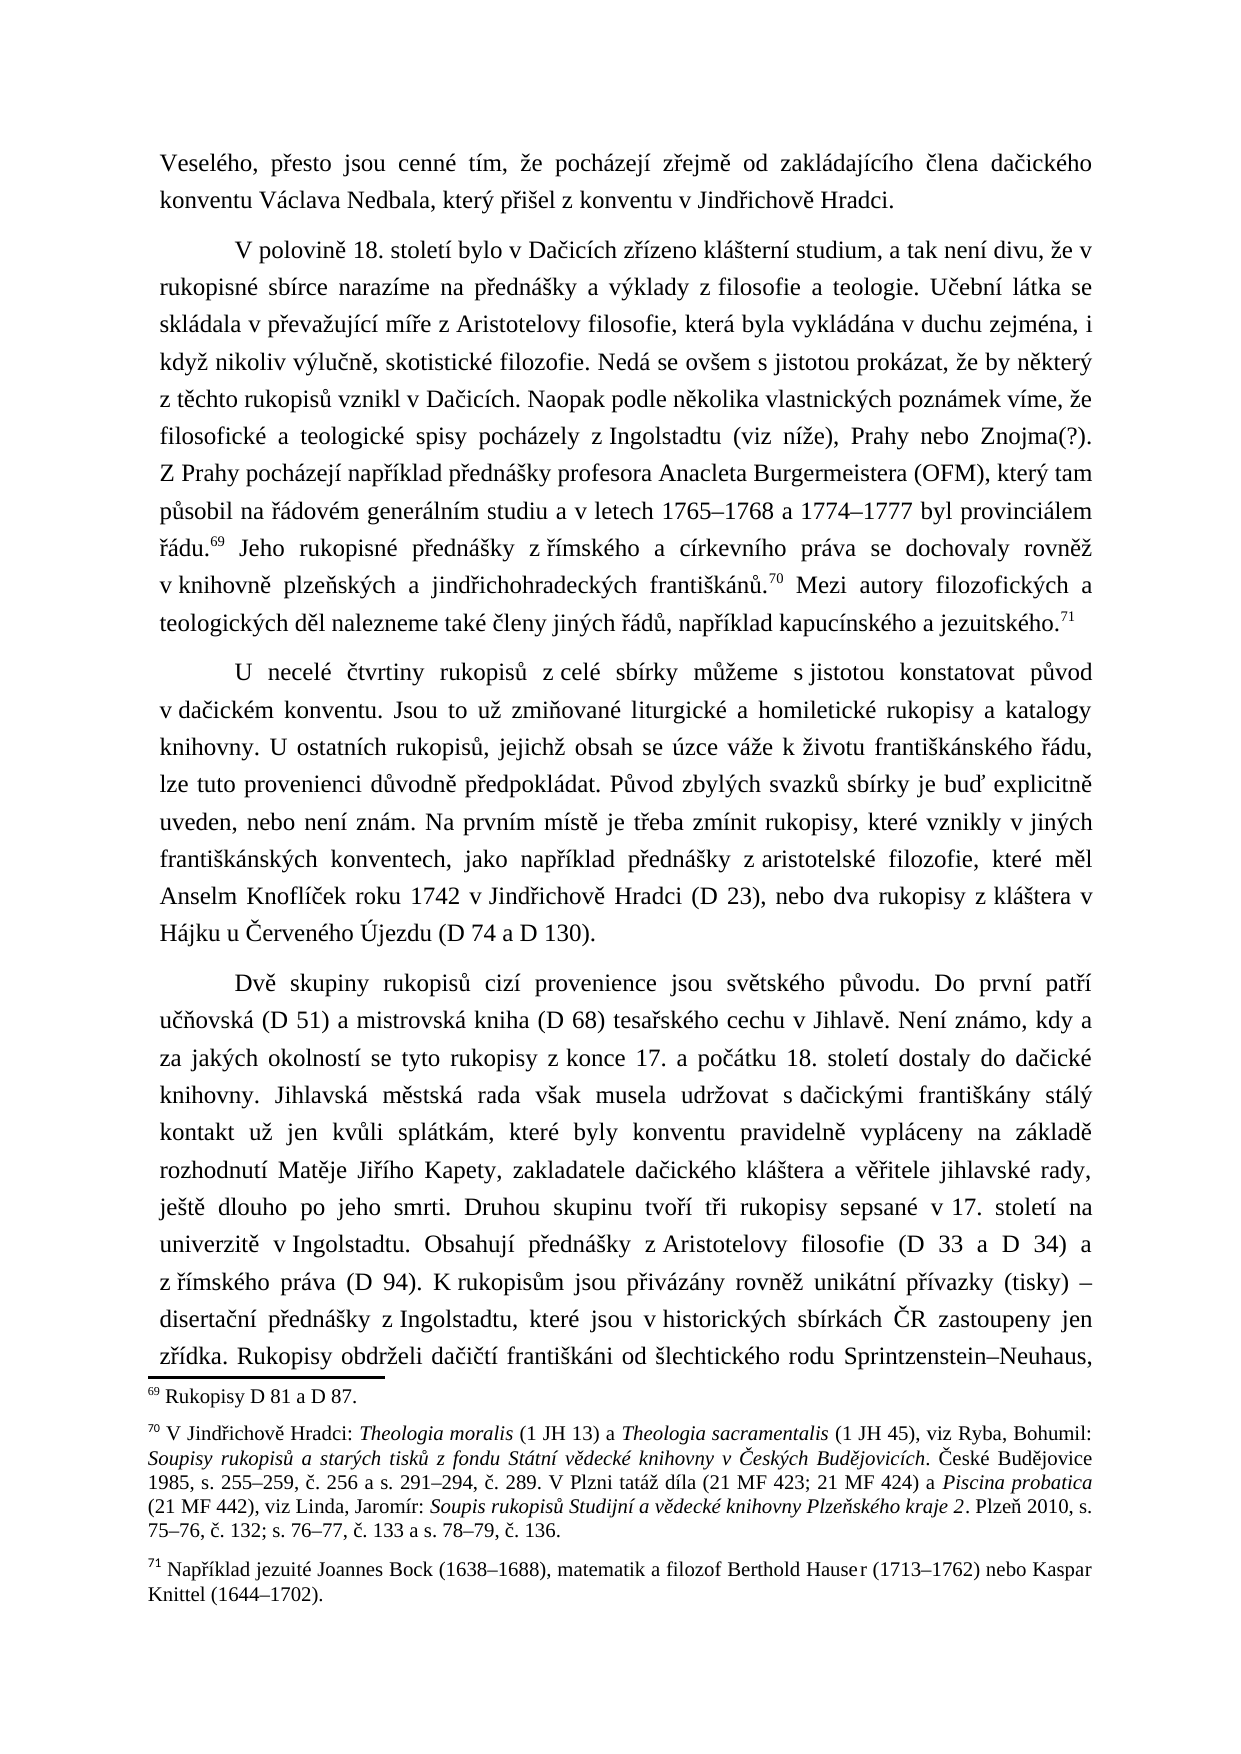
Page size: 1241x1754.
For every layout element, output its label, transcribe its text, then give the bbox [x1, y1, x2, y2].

text Například jezuité Joannes Bock (1638–1688), matematik a filozof Berthold Hauser (1713–1762) nebo Kaspar Knittel (1644–1702). [148, 1554, 1093, 1606]
text V polovině 18. století bylo v Dačicích zřízeno klášterní studium, a tak není divu, že v rukopisné sbírce narazíme na přednášky a výklady z filosofie a teologie. Učební látka se skládala v převažující míře z Aristotelovy filosofie, která byla vykládána v duchu zejména, i když nikoliv výlučně, skotistické filozofie. Nedá se ovšem s jistotou prokázat, že by některý z těchto rukopisů vznikl v Dačicích. Naopak podle několika vlastnických poznámek víme, že filosofické a teologické spisy pocházely z Ingolstadtu (viz níže), Prahy nebo Znojma(?). Z Prahy pocházejí například přednášky profesora Anacleta Burgermeistera (OFM), který tam působil na řádovém generálním studiu a v letech 1765–1768 a 1774–1777 byl provinciálem řádu. Jeho rukopisné přednášky z římského a církevního práva se dochovaly rovněž v knihovně plzeňských a jindřichohradeckých františkánů. Mezi autory filozofických a teologických děl nalezneme také členy jiných řádů, například kapucínského a jezuitského. [159, 235, 1093, 636]
text U necelé čtvrtiny rukopisů z celé sbírky můžeme s jistotou konstatovat původ v dačickém konventu. Jsou to už zmiňované liturgické a homiletické rukopisy a katalogy knihovny. U ostatních rukopisů, jejichž obsah se úzce váže k životu františkánského řádu, lze tuto provenienci důvodně předpokládat. Původ zbylých svazků sbírky je buď explicitně uveden, nebo není znám. Na prvním místě je třeba zmínit rukopisy, které vznikly v jiných františkánských konventech, jako například přednášky z aristotelské filozofie, které měl Anselm Knoflíček roku 1742 v Jindřichově Hradci (D 23), nebo dva rukopisy z kláštera v Hájku u Červeného Újezdu (D 74 a D 130). [159, 657, 1093, 947]
text Rukopisy D 81 a D 87. [148, 1383, 1093, 1408]
text Dvě skupiny rukopisů cizí provenience jsou světského původu. Do první patří učňovská (D 51) a mistrovská kniha (D 68) tesařského cechu v Jihlavě. Není známo, kdy a za jakých okolností se tyto rukopisy z konce 17. a počátku 18. století dostaly do dačické knihovny. Jihlavská městská rada však musela udržovat s dačickými františkány stálý kontakt už jen kvůli splátkám, které byly konventu pravidelně vypláceny na základě rozhodnutí Matěje Jiřího Kapety, zakladatele dačického kláštera a věřitele jihlavské rady, ještě dlouho po jeho smrti. Druhou skupinu tvoří tři rukopisy sepsané v 17. století na univerzitě v Ingolstadtu. Obsahují přednášky z Aristotelovy filosofie (D 33 a D 34) a z římského práva (D 94). K rukopisům jsou přivázány rovněž unikátní přívazky (tisky) – disertační přednášky z Ingolstadtu, které jsou v historických sbírkách ČR zastoupeny jen zřídka. Rukopisy obdrželi dačičtí františkáni od šlechtického rodu Sprintzenstein–Neuhaus, [159, 968, 1093, 1370]
text V Jindřichově Hradci: Theologia moralis (1 JH 13) a Theologia sacramentalis (1 JH 45), viz Ryba, Bohumil: Soupisy rukopisů a starých tisků z fondu Státní vědecké knihovny v Českých Budějovicích. České Budějovice 1985, s. 255–259, č. 256 a s. 291–294, č. 289. V Plzni tatáž díla (21 MF 423; 21 MF 424) a Piscina probatica (21 MF 442), viz Linda, Jaromír: Soupis rukopisů Studijní a vědecké knihovny Plzeňského kraje 2. Plzeň 2010, s. 75–76, č. 132; s. 76–77, č. 133 a s. 78–79, č. 136. [148, 1420, 1093, 1542]
text Veselého, přesto jsou cenné tím, že pocházejí zřejmě od zakládajícího člena dačického konventu Václava Nedbala, který přišel z konventu v Jindřichově Hradci. [159, 148, 1093, 214]
